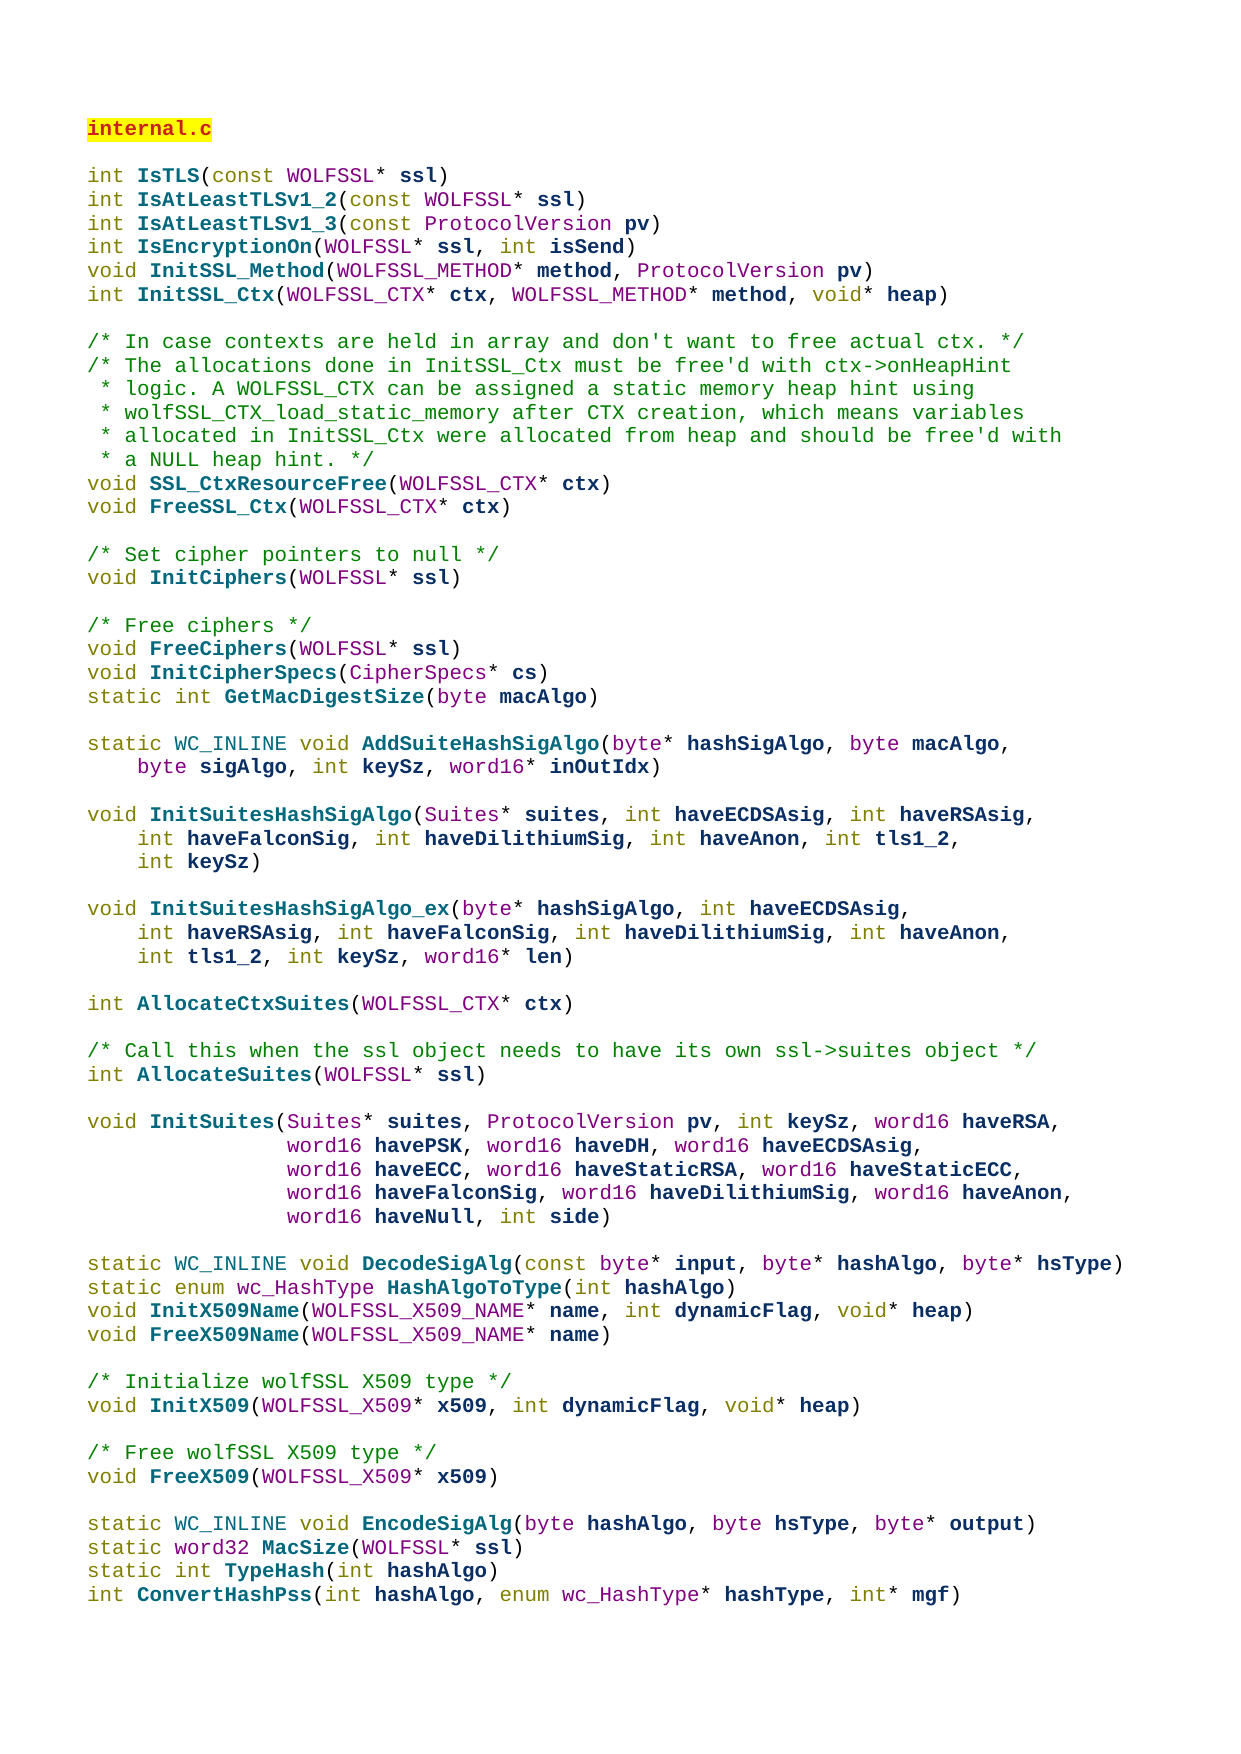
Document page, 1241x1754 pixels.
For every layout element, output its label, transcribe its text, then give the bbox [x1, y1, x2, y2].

text word16 haveECC, word16 haveStaticRSA, word16 haveStaticECC, [87, 1158, 1175, 1182]
text void FreeCiphers(WOLFSSL* ssl) [87, 638, 1175, 662]
text * allocated in InitSSL_Ctx were allocated from heap and should be free'd with [87, 426, 1175, 449]
text int haveFalconSig, int haveDilithiumSig, int haveAnon, int tls1_2, [87, 827, 1175, 851]
text static WC_INLINE void DecodeSigAlg(const byte* input, byte* hashAlgo, byte* hsType) [87, 1253, 1175, 1277]
text void InitSuitesHashSigAlgo(Suites* suites, int haveECDSAsig, int haveRSAsig, [87, 804, 1175, 827]
text void InitX509(WOLFSSL_X509* x509, int dynamicFlag, void* heap) [87, 1395, 1175, 1419]
text void InitCiphers(WOLFSSL* ssl) [87, 567, 1175, 591]
text int IsEncryptionOn(WOLFSSL* ssl, int isSend) [87, 236, 1175, 260]
text static word32 MacSize(WOLFSSL* ssl) [87, 1537, 1175, 1561]
text int AllocateCtxSuites(WOLFSSL_CTX* ctx) [87, 993, 1175, 1017]
text void InitSSL_Method(WOLFSSL_METHOD* method, ProtocolVersion pv) [87, 260, 1175, 284]
text int AllocateSuites(WOLFSSL* ssl) [87, 1064, 1175, 1088]
text int InitSSL_Ctx(WOLFSSL_CTX* ctx, WOLFSSL_METHOD* method, void* heap) [87, 284, 1175, 307]
text * wolfSSL_CTX_load_static_memory after CTX creation, which means variables [87, 402, 1175, 426]
text void FreeX509Name(WOLFSSL_X509_NAME* name) [87, 1324, 1234, 1348]
text static int TypeHash(int hashAlgo) [87, 1561, 1175, 1584]
text word16 haveFalconSig, word16 haveDilithiumSig, word16 haveAnon, [87, 1182, 1175, 1206]
text /* Free ciphers */ [87, 615, 1175, 638]
text int IsAtLeastTLSv1_2(const WOLFSSL* ssl) [87, 189, 1175, 213]
text int tls1_2, int keySz, word16* len) [87, 946, 1175, 969]
text void FreeX509(WOLFSSL_X509* x509) [87, 1466, 1175, 1489]
text void SSL_CtxResourceFree(WOLFSSL_CTX* ctx) [87, 473, 1175, 496]
text word16 havePSK, word16 haveDH, word16 haveECDSAsig, [87, 1135, 1175, 1158]
text int keySz) [87, 851, 1175, 875]
text void FreeSSL_Ctx(WOLFSSL_CTX* ctx) [87, 496, 1175, 520]
text byte sigAlgo, int keySz, word16* inOutIdx) [87, 757, 1175, 780]
text /* Set cipher pointers to null */ [87, 544, 1175, 567]
text static int GetMacDigestSize(byte macAlgo) [87, 686, 1175, 709]
text int ConvertHashPss(int hashAlgo, enum wc_HashType* hashType, int* mgf) [87, 1584, 1175, 1608]
text void InitX509Name(WOLFSSL_X509_NAME* name, int dynamicFlag, void* heap) [87, 1300, 1234, 1324]
text /* Free wolfSSL X509 type */ [87, 1442, 1175, 1466]
text static WC_INLINE void AddSuiteHashSigAlgo(byte* hashSigAlgo, byte macAlgo, [87, 733, 1175, 757]
text /* The allocations done in InitSSL_Ctx must be free'd with ctx->onHeapHint [87, 354, 1175, 378]
text static WC_INLINE void EncodeSigAlg(byte hashAlgo, byte hsType, byte* output) [87, 1513, 1175, 1537]
text void InitCipherSpecs(CipherSpecs* cs) [87, 662, 1175, 686]
text void InitSuitesHashSigAlgo_ex(byte* hashSigAlgo, int haveECDSAsig, [87, 898, 1175, 922]
text * logic. A WOLFSSL_CTX can be assigned a static memory heap hint using [87, 378, 1175, 402]
text /* Call this when the ssl object needs to have its own ssl->suites object */ [87, 1040, 1175, 1064]
text int haveRSAsig, int haveFalconSig, int haveDilithiumSig, int haveAnon, [87, 922, 1175, 946]
text void InitSuites(Suites* suites, ProtocolVersion pv, int keySz, word16 haveRSA, [87, 1111, 1175, 1135]
text int IsTLS(const WOLFSSL* ssl) [87, 165, 1175, 189]
text * a NULL heap hint. */ [87, 449, 1175, 473]
text internal.c [87, 118, 1175, 142]
text /* Initialize wolfSSL X509 type */ [87, 1371, 1234, 1395]
text /* In case contexts are held in array and don't want to free actual ctx. */ [87, 331, 1175, 354]
text static enum wc_HashType HashAlgoToType(int hashAlgo) [87, 1277, 1234, 1300]
text int IsAtLeastTLSv1_3(const ProtocolVersion pv) [87, 213, 1175, 236]
text word16 haveNull, int side) [87, 1206, 1175, 1229]
